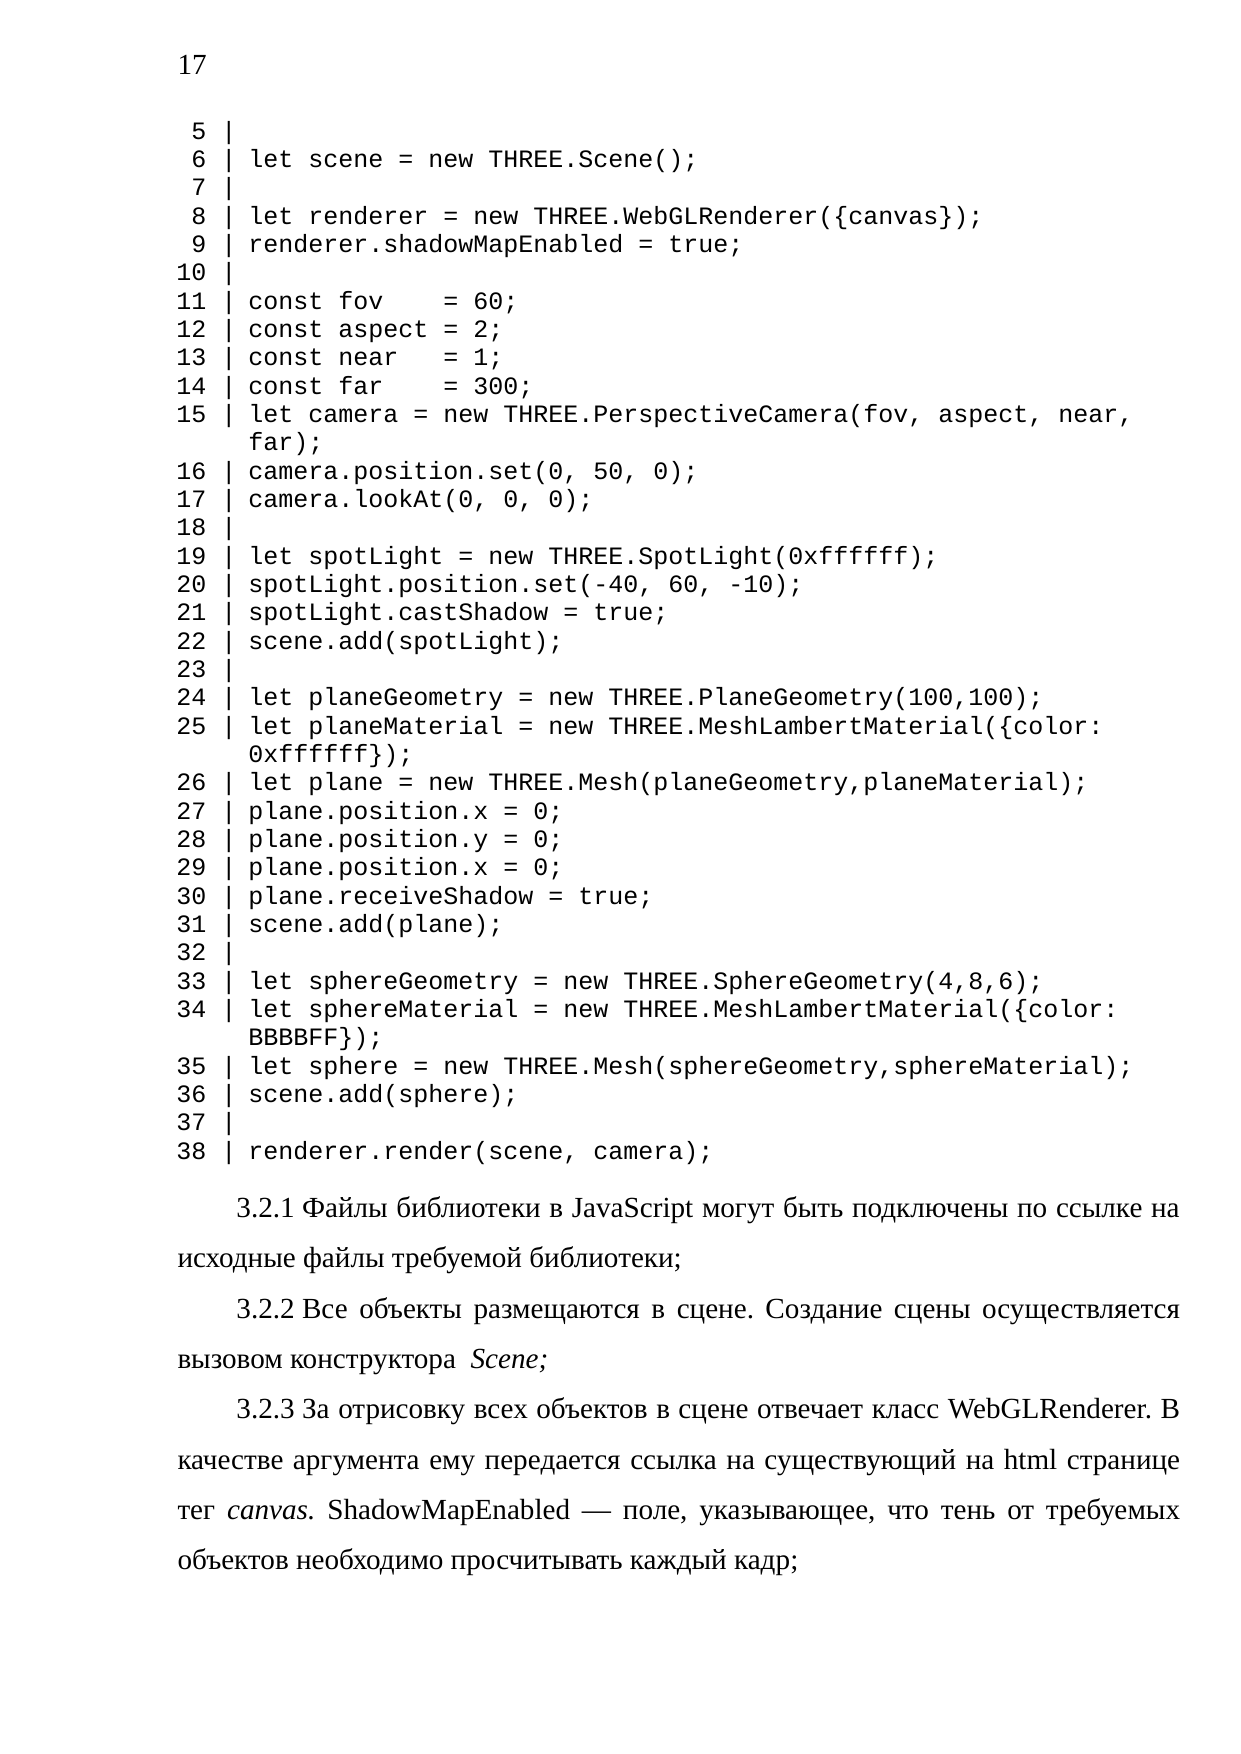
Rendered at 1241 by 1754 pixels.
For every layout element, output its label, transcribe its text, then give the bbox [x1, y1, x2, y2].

list camera.position.set(0, 50, 0); [236, 458, 1181, 487]
list const fov = 60; [236, 288, 1181, 317]
list plane.receiveShadow = true; [236, 883, 1181, 912]
list const aspect = 2; [236, 317, 1181, 345]
list let spotLight = new THREE.SpotLight(0xffffff); [236, 543, 1181, 572]
list renderer.render(scene, camera); [236, 1138, 1181, 1167]
list const far = 300; [236, 373, 1181, 402]
list spotLight.position.set(-40, 60, -10); [236, 572, 1181, 600]
list let planeGeometry = new THREE.PlaneGeometry(100,100); [236, 685, 1181, 713]
list let renderer = new THREE.WebGLRenderer({canvas}); [236, 203, 1181, 232]
list Файлы библиотеки в JavaScript могут быть подключены по ссылке на исходные файлы требуемой библиотеки; [177, 1190, 1181, 1274]
list let camera = new THREE.PerspectiveCamera(fov, aspect, near, far); [236, 402, 1181, 458]
list spotLight.castShadow = true; [236, 600, 1181, 628]
list plane.position.y = 0; [236, 827, 1181, 855]
list plane.position.x = 0; [236, 798, 1181, 827]
list scene.add(sphere); [236, 1082, 1181, 1110]
list let sphereMaterial = new THREE.MeshLambertMaterial({color: BBBBFF}); [236, 997, 1181, 1053]
list scene.add(plane); [236, 912, 1181, 940]
list renderer.shadowMapEnabled = true; [236, 232, 1181, 260]
list let scene = new THREE.Scene(); [236, 147, 1181, 175]
list camera.lookAt(0, 0, 0); [236, 487, 1181, 515]
list plane.position.x = 0; [236, 855, 1181, 883]
list const near = 1; [236, 345, 1181, 373]
list scene.add(spotLight); [236, 628, 1181, 657]
list let sphere = new THREE.Mesh(sphereGeometry,sphereMaterial); [236, 1053, 1181, 1082]
list За отрисовку всех объектов в сцене отвечает класс WebGLRenderer. В качестве аргумента ему передается ссылка на существующий на html странице тег canvas. ShadowMapEnabled — поле, указывающее, что тень от требуемых объектов необходимо просчитывать каждый кадр; [177, 1391, 1181, 1576]
list let planeMaterial = new THREE.MeshLambertMaterial({color: 0xffffff}); [236, 713, 1181, 770]
list let plane = new THREE.Mesh(planeGeometry,planeMaterial); [236, 770, 1181, 798]
list Все объекты размещаются в сцене. Создание сцены осуществляется вызовом конструктора Scene; [177, 1291, 1181, 1375]
list let sphereGeometry = new THREE.SphereGeometry(4,8,6); [236, 968, 1181, 997]
